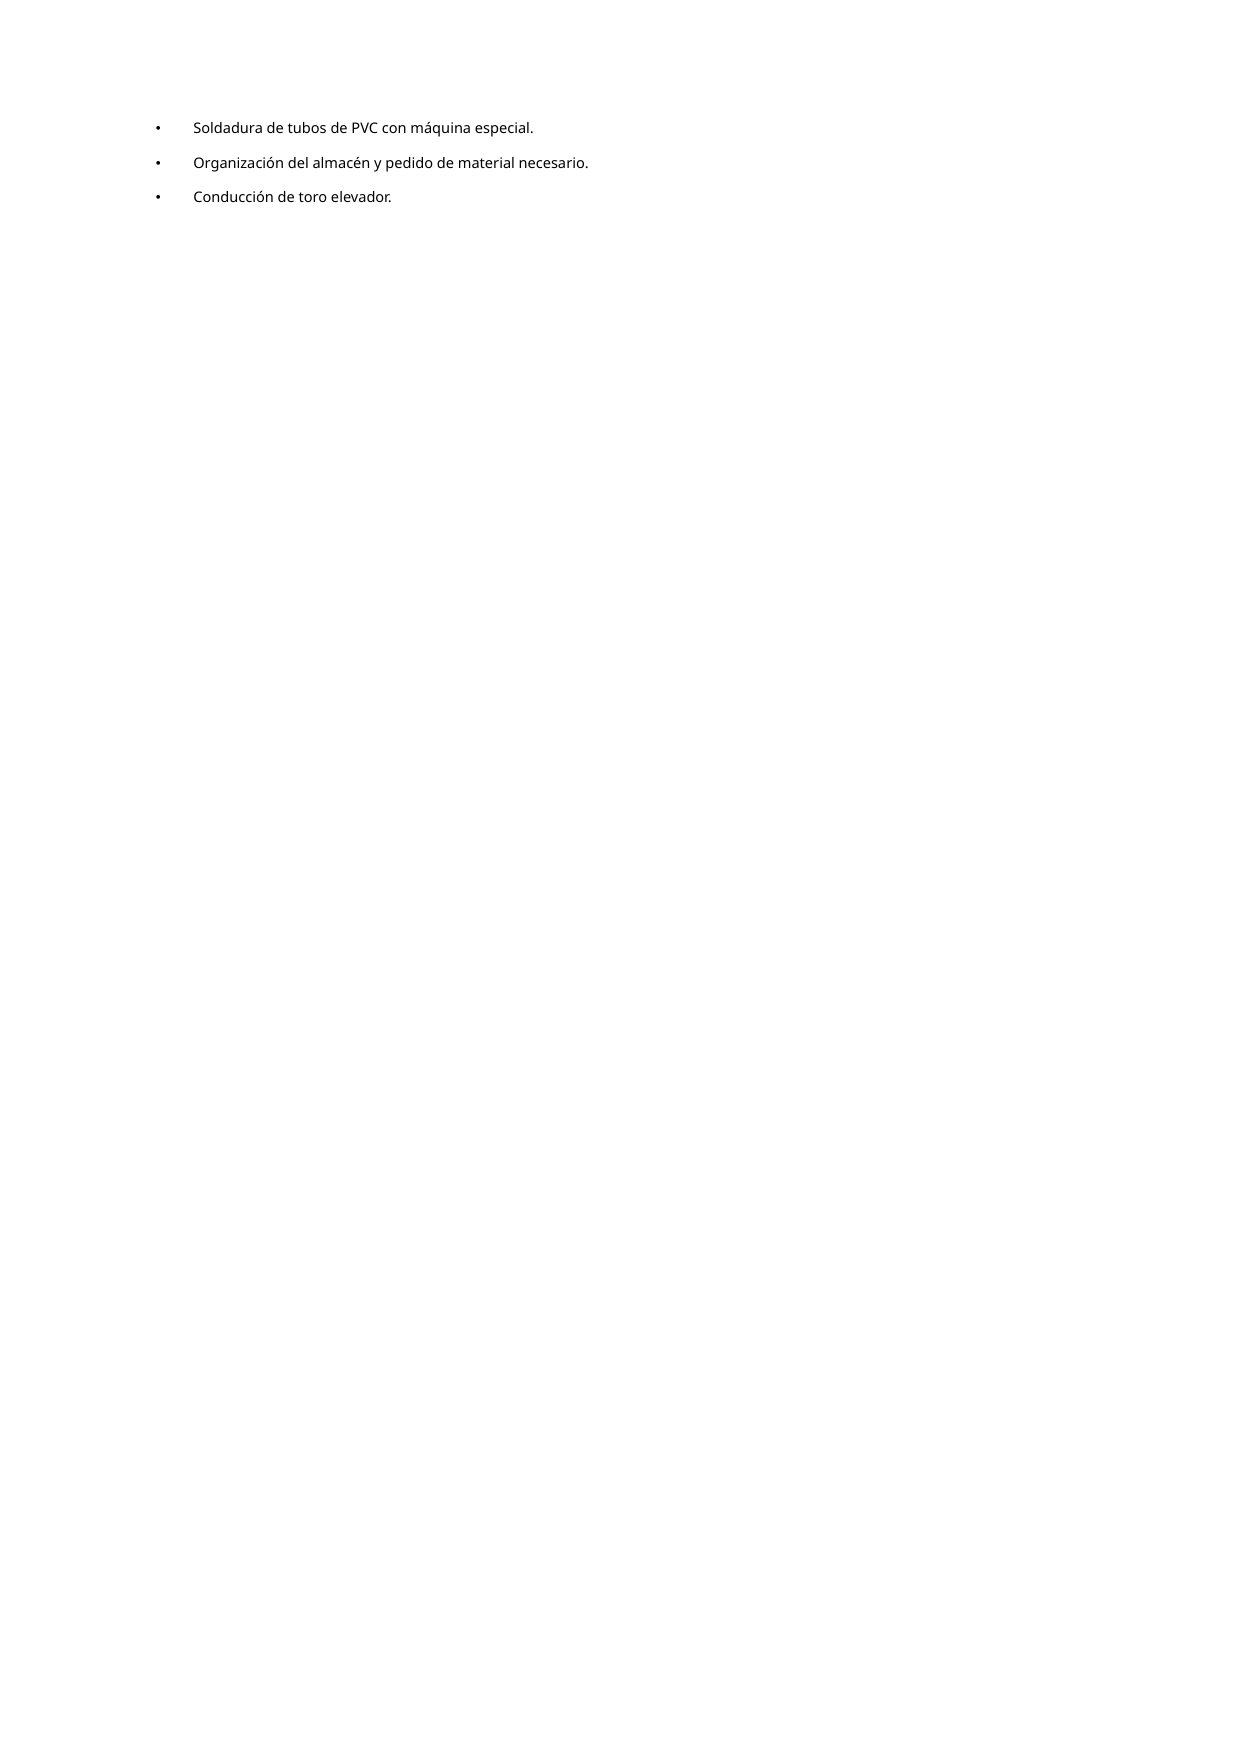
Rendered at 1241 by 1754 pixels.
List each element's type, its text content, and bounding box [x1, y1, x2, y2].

list Soldadura de tubos de PVC con máquina especial. [156, 118, 1122, 138]
list Conducción de toro elevador. [156, 187, 1122, 207]
list Organización del almacén y pedido de material necesario. [156, 153, 1122, 172]
